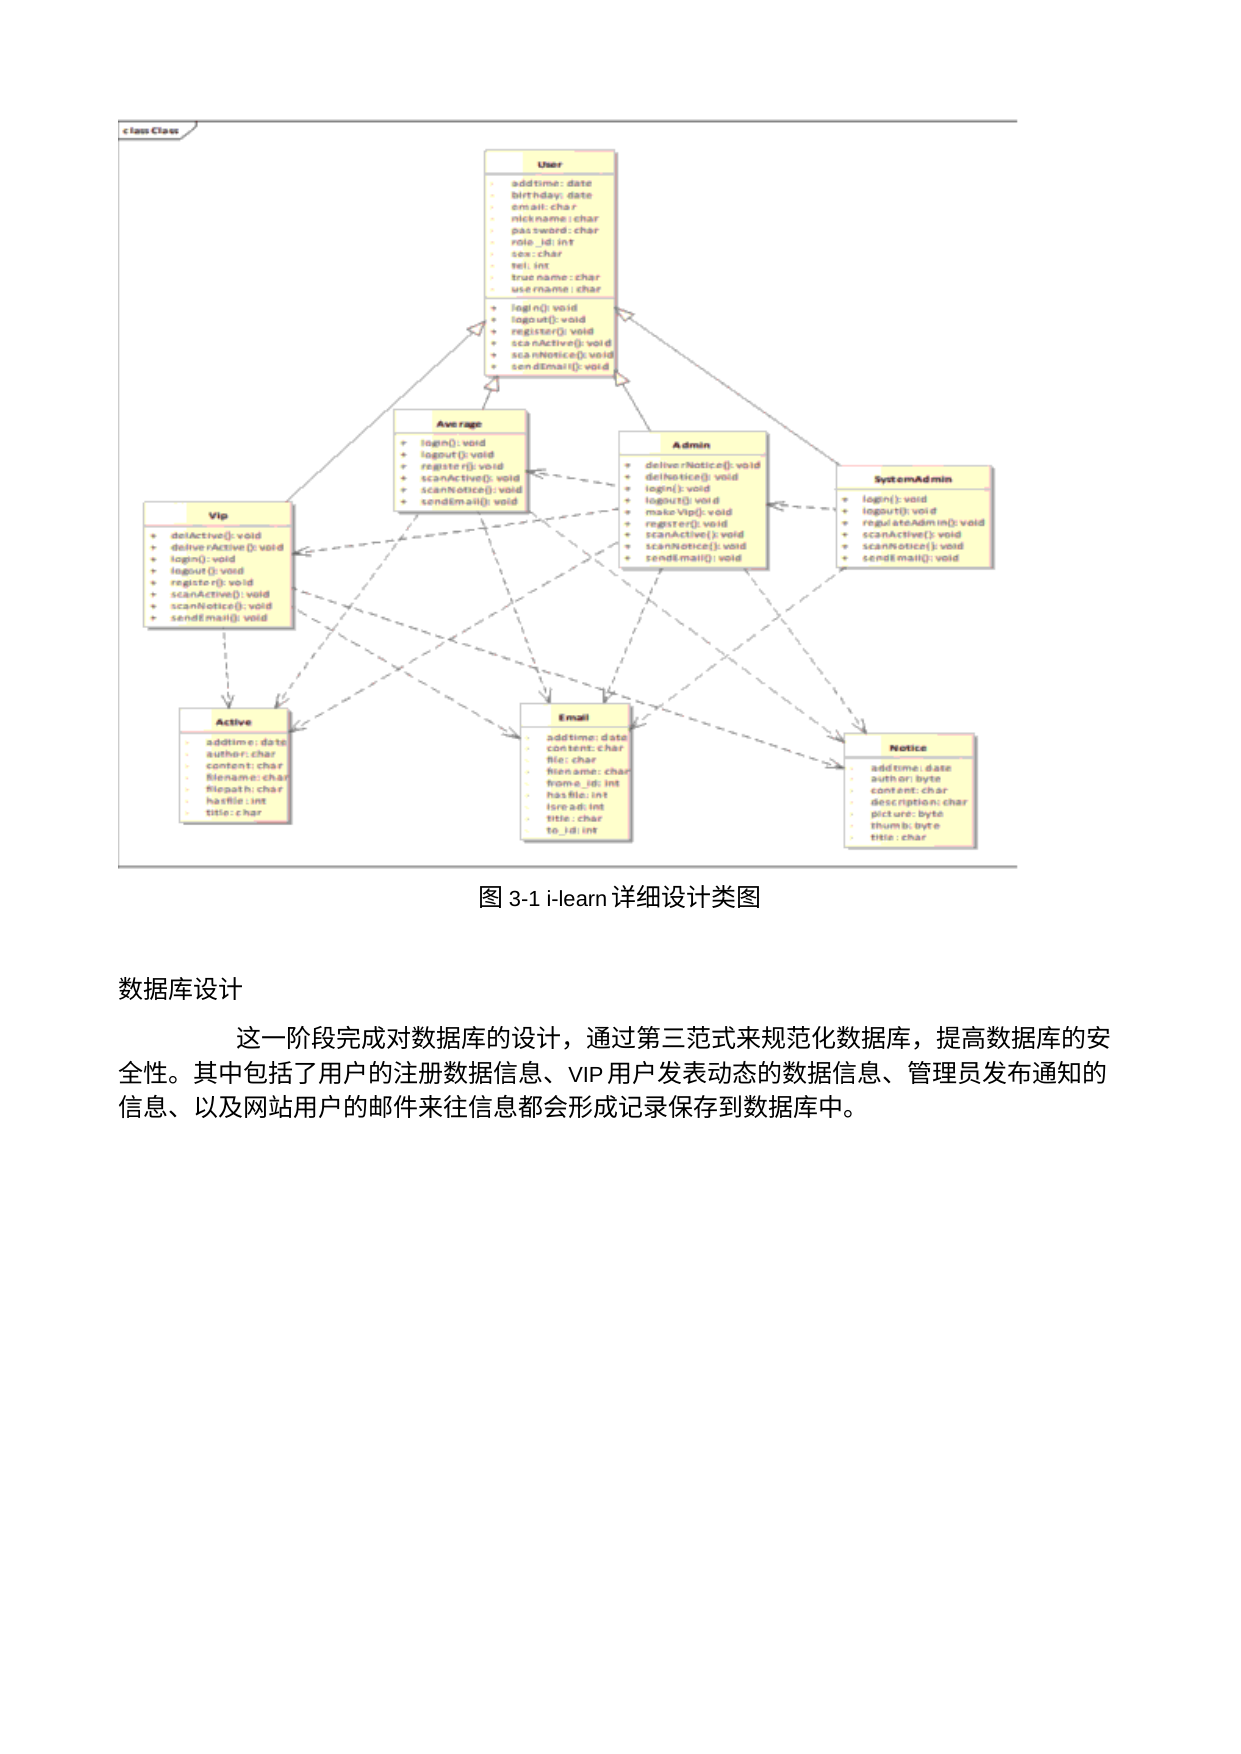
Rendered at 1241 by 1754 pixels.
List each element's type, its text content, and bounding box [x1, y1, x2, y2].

text 这一阶段完成对数据库的设计，通过第三范式来规范化数据库，提高数据库的安全性。其中包括了用户的注册数据信息、VIP用户发表动态的数据信息、管理员发布通知的信息、以及网站用户的邮件来往信息都会形成记录保存到数据库中。 [118, 1024, 1122, 1122]
text 图3-1 i-learn详细设计类图 [118, 883, 1122, 912]
text 数据库设计 [118, 969, 1122, 1005]
